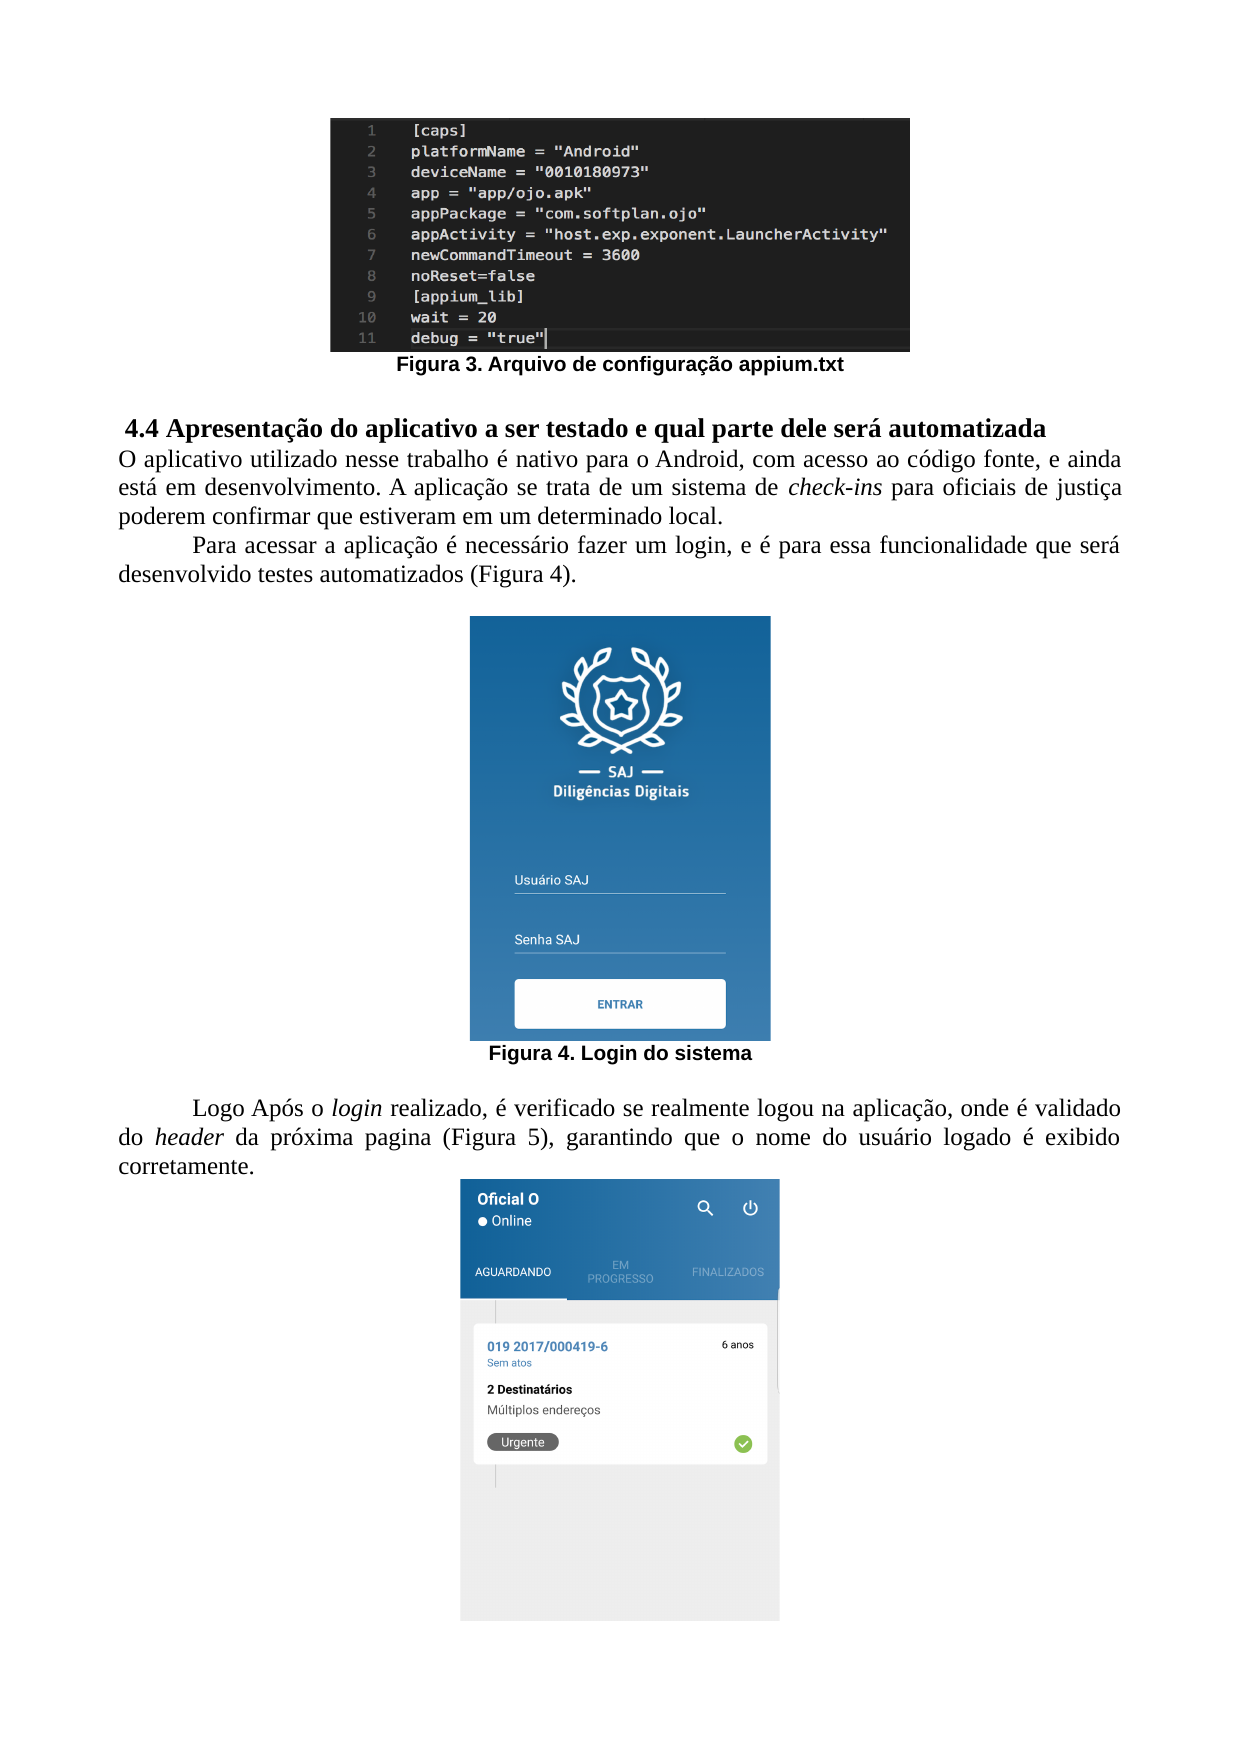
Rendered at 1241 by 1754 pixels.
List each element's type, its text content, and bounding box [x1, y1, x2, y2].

text Figura 4. Login do sistema [118, 616, 1122, 1065]
title Apresentação do aplicativo a ser testado e qual parte dele será automatizada [118, 413, 1119, 444]
text Para acessar a aplicação é necessário fazer um login, e é para essa funcionalidade que será desenvolvido testes automatizados (Figura 4). [118, 530, 1122, 587]
text O aplicativo utilizado nesse trabalho é nativo para o Android, com acesso ao código fonte, e ainda está em desenvolvimento. A aplicação se trata de um sistema de check-ins para oficiais de justiça poderem confirmar que estiveram em um determinado local. [118, 444, 1122, 530]
text Logo Após o login realizado, é verificado se realmente logou na aplicação, onde é validado do header da próxima pagina (Figura 5), garantindo que o nome do usuário logado é exibido corretamente. [118, 1093, 1122, 1180]
picture [469, 616, 771, 1041]
picture [330, 118, 910, 352]
text Figura 3. Arquivo de configuração appium.txt [118, 118, 1122, 375]
picture [460, 1179, 780, 1621]
